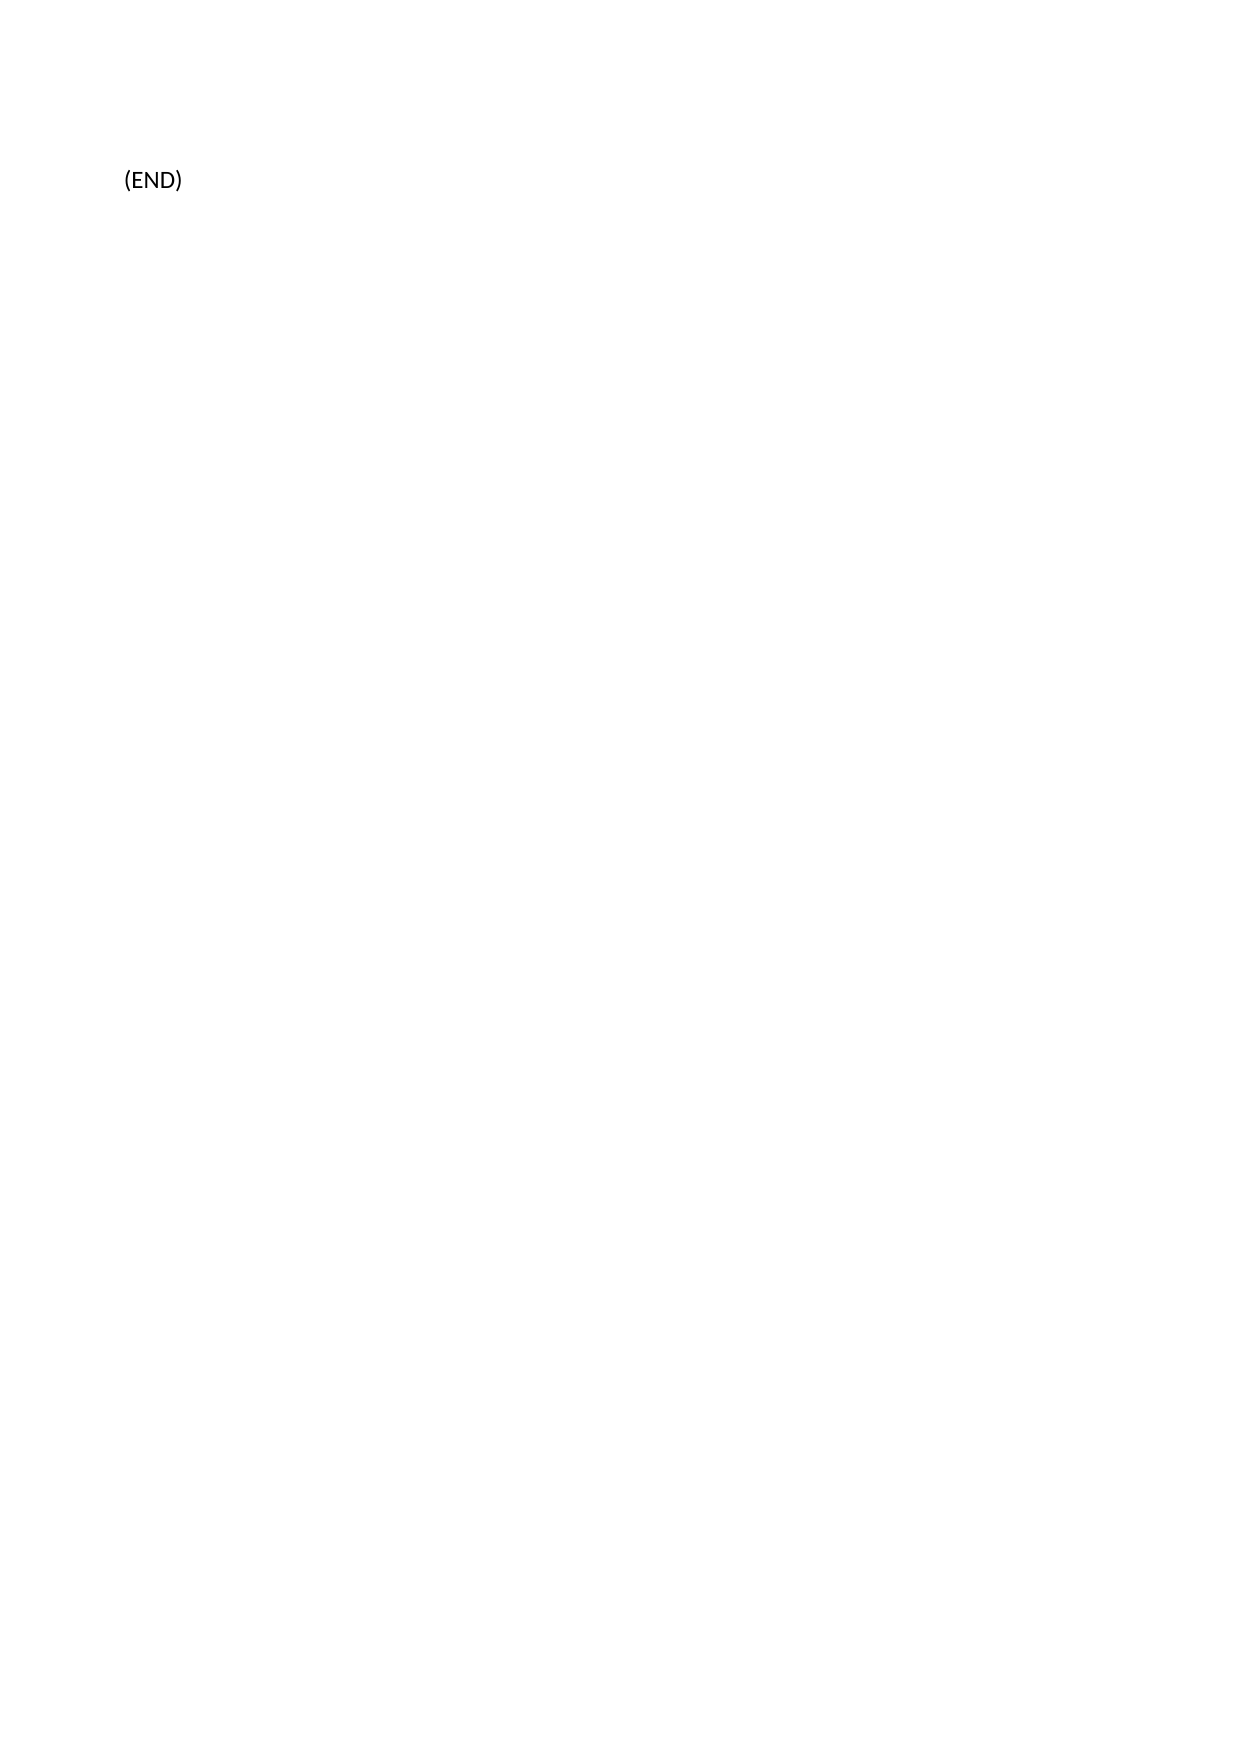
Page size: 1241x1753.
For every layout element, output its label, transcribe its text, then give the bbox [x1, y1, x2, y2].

text (END) [118, 164, 1122, 194]
